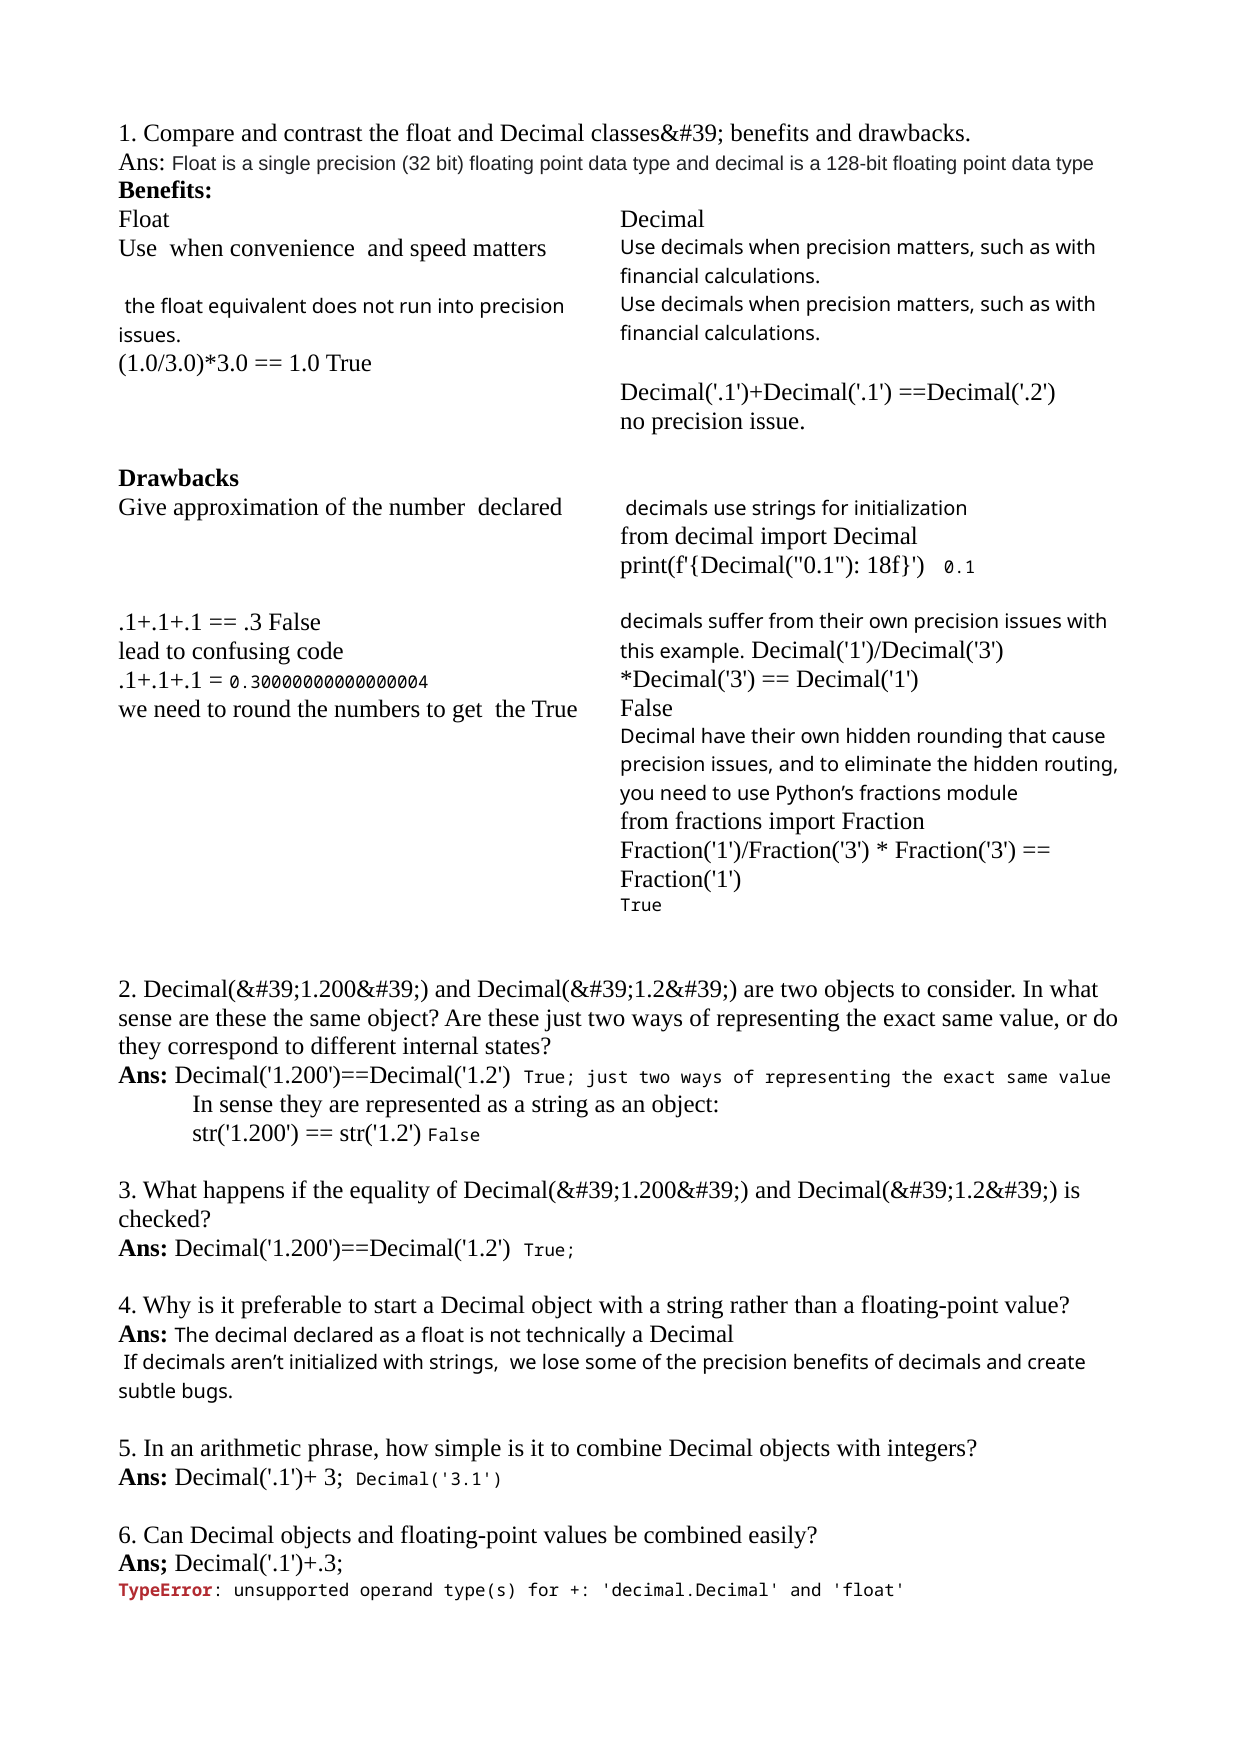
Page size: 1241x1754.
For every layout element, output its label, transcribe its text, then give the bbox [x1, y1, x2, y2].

table_cell Decimal('.1')+Decimal('.1') ==Decimal('.2') no precision issue. [620, 377, 1122, 434]
text Drawbacks [118, 463, 1122, 492]
text TypeError: unsupported operand type(s) for +: 'decimal.Decimal' and 'float' [118, 1577, 1122, 1601]
table_cell Use decimals when precision matters, such as with financial calculations. [620, 290, 1122, 377]
text 3. What happens if the equality of Decimal(&#39;1.200&#39;) and Decimal(&#39;1.2&#39;) is checked? [118, 1175, 1122, 1233]
text Ans: Float is a single precision (32 bit) floating point data type and decimal is a 128-bit floating point data type Benefits: [118, 147, 1122, 204]
table_cell .1+.1+.1 == .3 False lead to confusing code .1+.1+.1 = 0.30000000000000004 we need to round the numbers to get the True [118, 608, 620, 722]
text 1. Compare and contrast the float and Decimal classes&#39; benefits and drawbacks. [118, 118, 1122, 147]
table_cell decimals suffer from their own precision issues with this example. Decimal('1')/Decimal('3') *Decimal('3') == Decimal('1') False [620, 608, 1122, 722]
text 6. Can Decimal objects and floating-point values be combined easily? [118, 1520, 1122, 1548]
table_cell [620, 435, 1122, 463]
table_cell Use decimals when precision matters, such as with financial calculations. [620, 233, 1122, 290]
text Ans: Decimal('.1')+ 3; Decimal('3.1') [118, 1462, 1122, 1491]
text 2. Decimal(&#39;1.200&#39;) and Decimal(&#39;1.2&#39;) are two objects to consider. In what sense are these the same object? Are these just two ways of representing the exact same value, or do they correspond to different internal states? [118, 974, 1122, 1060]
table_cell [118, 377, 620, 434]
table_header Float [118, 204, 620, 233]
text If decimals aren’t initialized with strings, we lose some of the precision benefits of decimals and create subtle bugs. [118, 1348, 1122, 1405]
table_cell Decimal have their own hidden rounding that cause precision issues, and to eliminate the hidden routing, you need to use Python’s fractions module from fractions import Fraction Fraction('1')/Fraction('3') * Fraction('3') == Fraction('1') True [620, 723, 1122, 945]
table_cell [118, 435, 620, 463]
table_header decimals use strings for initialization from decimal import Decimal print(f'{Decimal("0.1"): 18f}') 0.1 [620, 492, 1122, 607]
text In sense they are represented as a string as an object: [118, 1089, 1122, 1118]
table_cell the float equivalent does not run into precision issues. (1.0/3.0)*3.0 == 1.0 True [118, 290, 620, 377]
text Ans: Decimal('1.200')==Decimal('1.2') True; just two ways of representing the exact same value [118, 1060, 1122, 1089]
text 4. Why is it preferable to start a Decimal object with a string rather than a floating-point value? [118, 1290, 1122, 1319]
text str('1.200') == str('1.2') False [118, 1118, 1122, 1146]
text Ans: Decimal('1.200')==Decimal('1.2') True; [118, 1233, 1122, 1261]
table_cell [118, 723, 620, 945]
text 5. In an arithmetic phrase, how simple is it to combine Decimal objects with integers? [118, 1433, 1122, 1462]
table_header Give approximation of the number declared [118, 492, 620, 607]
text Ans: The decimal declared as a float is not technically a Decimal [118, 1319, 1122, 1348]
table_cell Use when convenience and speed matters [118, 233, 620, 290]
text Ans; Decimal('.1')+.3; [118, 1548, 1122, 1577]
table_header Decimal [620, 204, 1122, 233]
